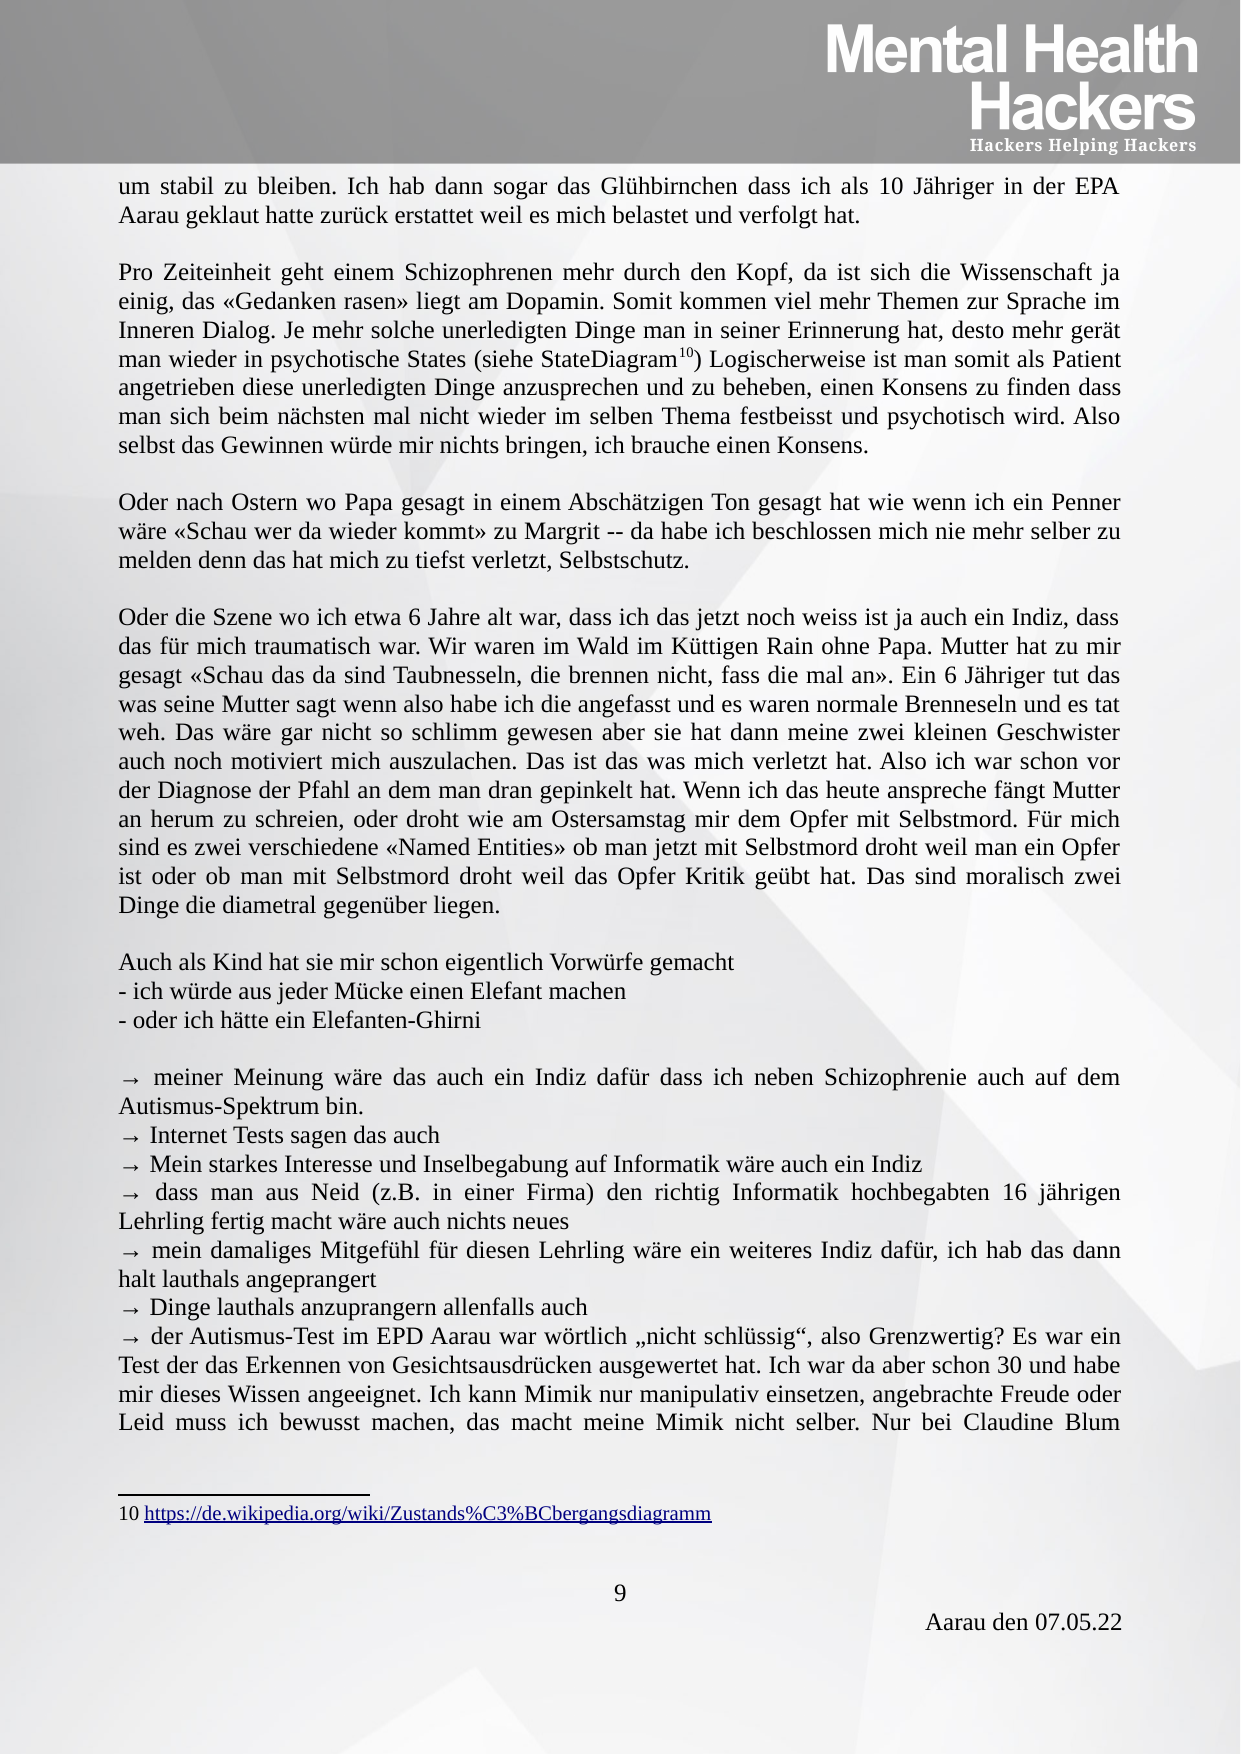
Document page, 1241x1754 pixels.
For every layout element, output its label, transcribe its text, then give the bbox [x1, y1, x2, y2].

text Oder die Szene wo ich etwa 6 Jahre alt war, dass ich das jetzt noch weiss ist ja auch ein Indiz, dass das für mich traumatisch war. Wir waren im Wald im Küttigen Rain ohne Papa. Mutter hat zu mir gesagt «Schau das da sind Taubnesseln, die brennen nicht, fass die mal an». Ein 6 Jähriger tut das was seine Mutter sagt wenn also habe ich die angefasst und es waren normale Brenneseln und es tat weh. Das wäre gar nicht so schlimm gewesen aber sie hat dann meine zwei kleinen Geschwister auch noch motiviert mich auszulachen. Das ist das was mich verletzt hat. Also ich war schon vor der Diagnose der Pfahl an dem man dran gepinkelt hat. Wenn ich das heute anspreche fängt Mutter an herum zu schreien, oder droht wie am Ostersamstag mir dem Opfer mit Selbstmord. Für mich sind es zwei verschiedene «Named Entities» ob man jetzt mit Selbstmord droht weil man ein Opfer ist oder ob man mit Selbstmord droht weil das Opfer Kritik geübt hat. Das sind moralisch zwei Dinge die diametral gegenüber liegen. [118, 602, 1122, 919]
text um stabil zu bleiben. Ich hab dann sogar das Glühbirnchen dass ich als 10 Jähriger in der EPA Aarau geklaut hatte zurück erstattet weil es mich belastet und verfolgt hat. [118, 171, 1122, 229]
text → Dinge lauthals anzuprangern allenfalls auch [118, 1292, 1122, 1321]
text - ich würde aus jeder Mücke einen Elefant machen [118, 976, 1122, 1005]
text Oder nach Ostern wo Papa gesagt in einem Abschätzigen Ton gesagt hat wie wenn ich ein Penner wäre «Schau wer da wieder kommt» zu Margrit -- da habe ich beschlossen mich nie mehr selber zu melden denn das hat mich zu tiefst verletzt, Selbstschutz. [118, 487, 1122, 574]
text → dass man aus Neid (z.B. in einer Firma) den richtig Informatik hochbegabten 16 jährigen Lehrling fertig macht wäre auch nichts neues [118, 1177, 1122, 1235]
text → mein damaliges Mitgefühl für diesen Lehrling wäre ein weiteres Indiz dafür, ich hab das dann halt lauthals angeprangert [118, 1235, 1122, 1292]
text → meiner Meinung wäre das auch ein Indiz dafür dass ich neben Schizophrenie auch auf dem Autismus-Spektrum bin. [118, 1062, 1122, 1120]
text Auch als Kind hat sie mir schon eigentlich Vorwürfe gemacht [118, 947, 1122, 976]
text → der Autismus-Test im EPD Aarau war wörtlich „nicht schlüssig“, also Grenzwertig? Es war ein Test der das Erkennen von Gesichtsausdrücken ausgewertet hat. Ich war da aber schon 30 und habe mir dieses Wissen angeeignet. Ich kann Mimik nur manipulativ einsetzen, angebrachte Freude oder Leid muss ich bewusst machen, das macht meine Mimik nicht selber. Nur bei Claudine Blum [118, 1321, 1122, 1436]
text → Internet Tests sagen das auch [118, 1120, 1122, 1149]
text - oder ich hätte ein Elefanten-Ghirni [118, 1005, 1122, 1034]
text → Mein starkes Interesse und Inselbegabung auf Informatik wäre auch ein Indiz [118, 1149, 1122, 1177]
picture [0, 0, 1241, 1754]
text Pro Zeiteinheit geht einem Schizophrenen mehr durch den Kopf, da ist sich die Wissenschaft ja einig, das «Gedanken rasen» liegt am Dopamin. Somit kommen viel mehr Themen zur Sprache im Inneren Dialog. Je mehr solche unerledigten Dinge man in seiner Erinnerung hat, desto mehr gerät man wieder in psychotische States (siehe StateDiagram) Logischerweise ist man somit als Patient angetrieben diese unerledigten Dinge anzusprechen und zu beheben, einen Konsens zu finden dass man sich beim nächsten mal nicht wieder im selben Thema festbeisst und psychotisch wird. Also selbst das Gewinnen würde mir nichts bringen, ich brauche einen Konsens. [118, 257, 1122, 459]
text https://de.wikipedia.org/wiki/Zustands%C3%BCbergangsdiagramm [118, 1501, 1122, 1525]
